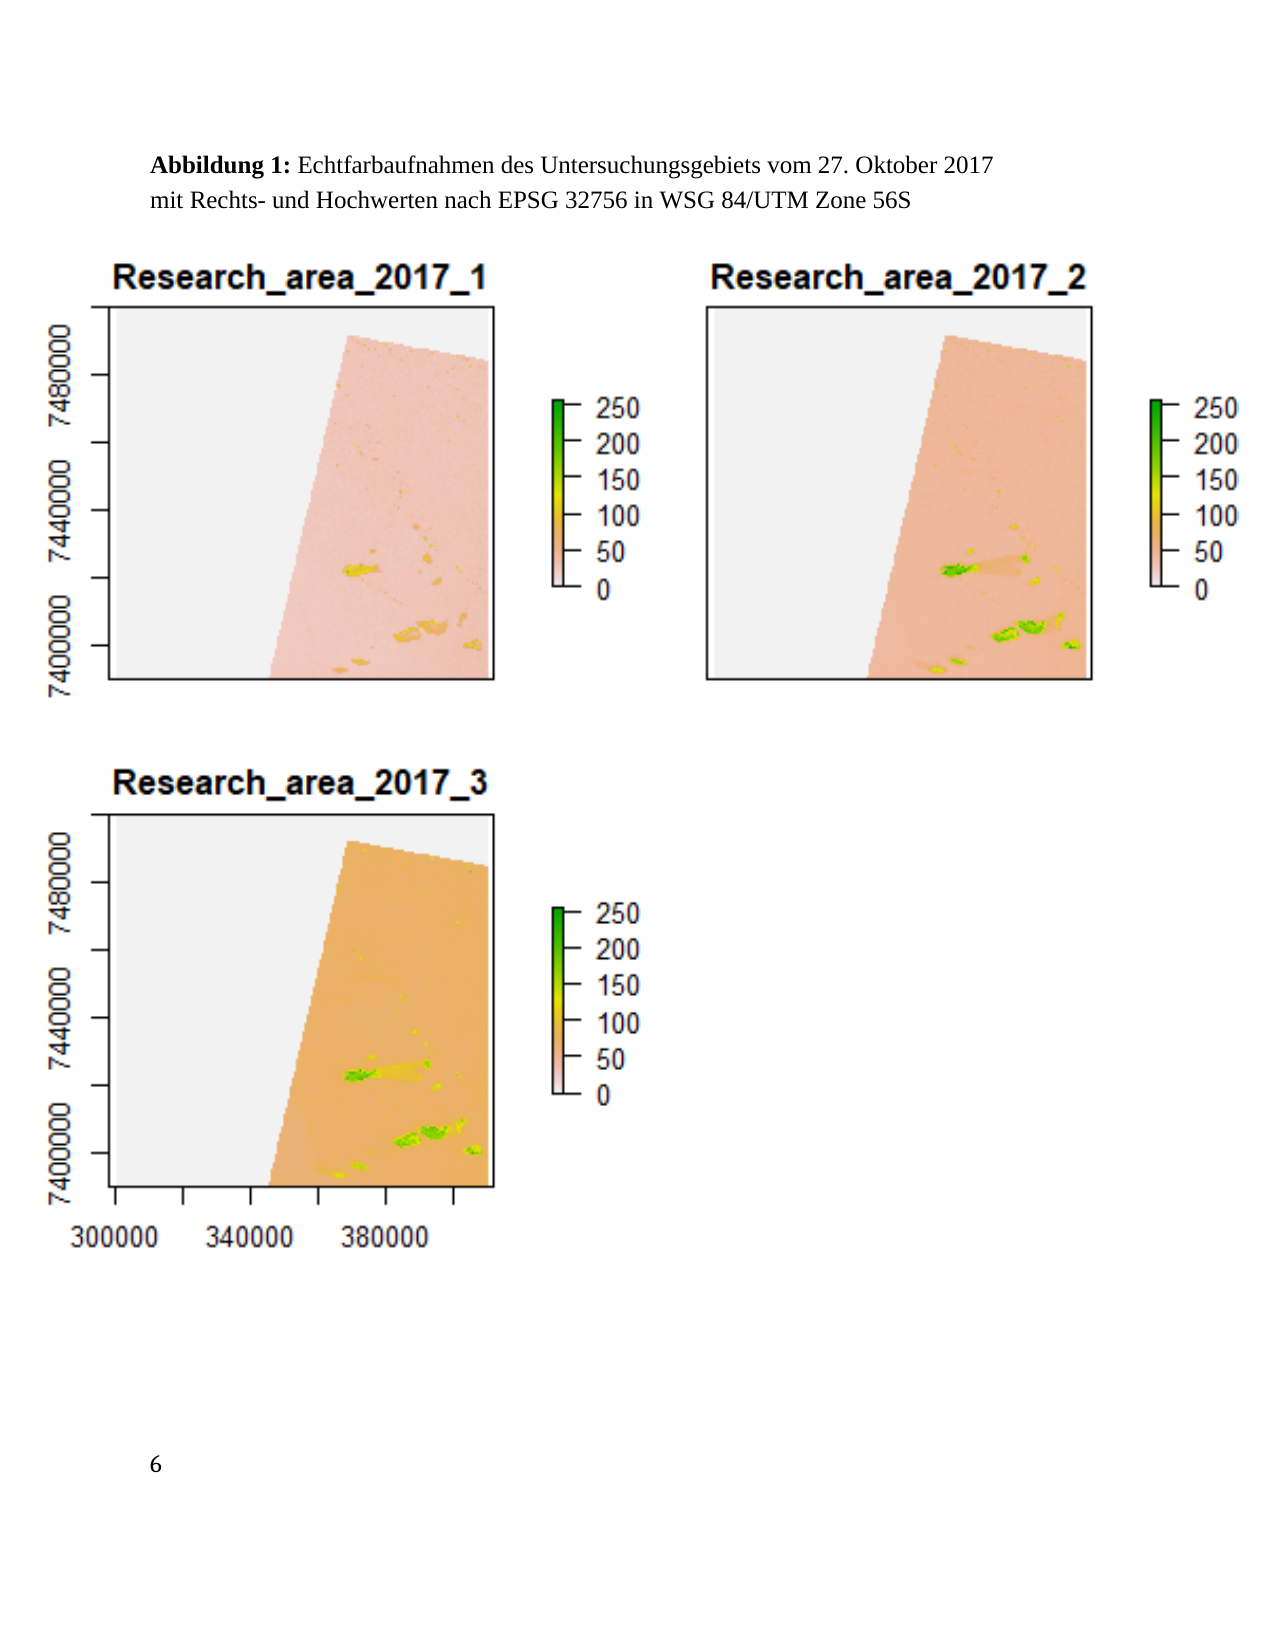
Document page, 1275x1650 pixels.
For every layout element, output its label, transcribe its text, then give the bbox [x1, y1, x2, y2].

text mit Rechts- und Hochwerten nach EPSG 32756 in WSG 84/UTM Zone 56S [150, 186, 1125, 214]
text Abbildung 1: Echtfarbaufnahmen des Untersuchungsgebiets vom 27. Oktober 2017 [150, 150, 1125, 179]
picture [43, 242, 1239, 1254]
